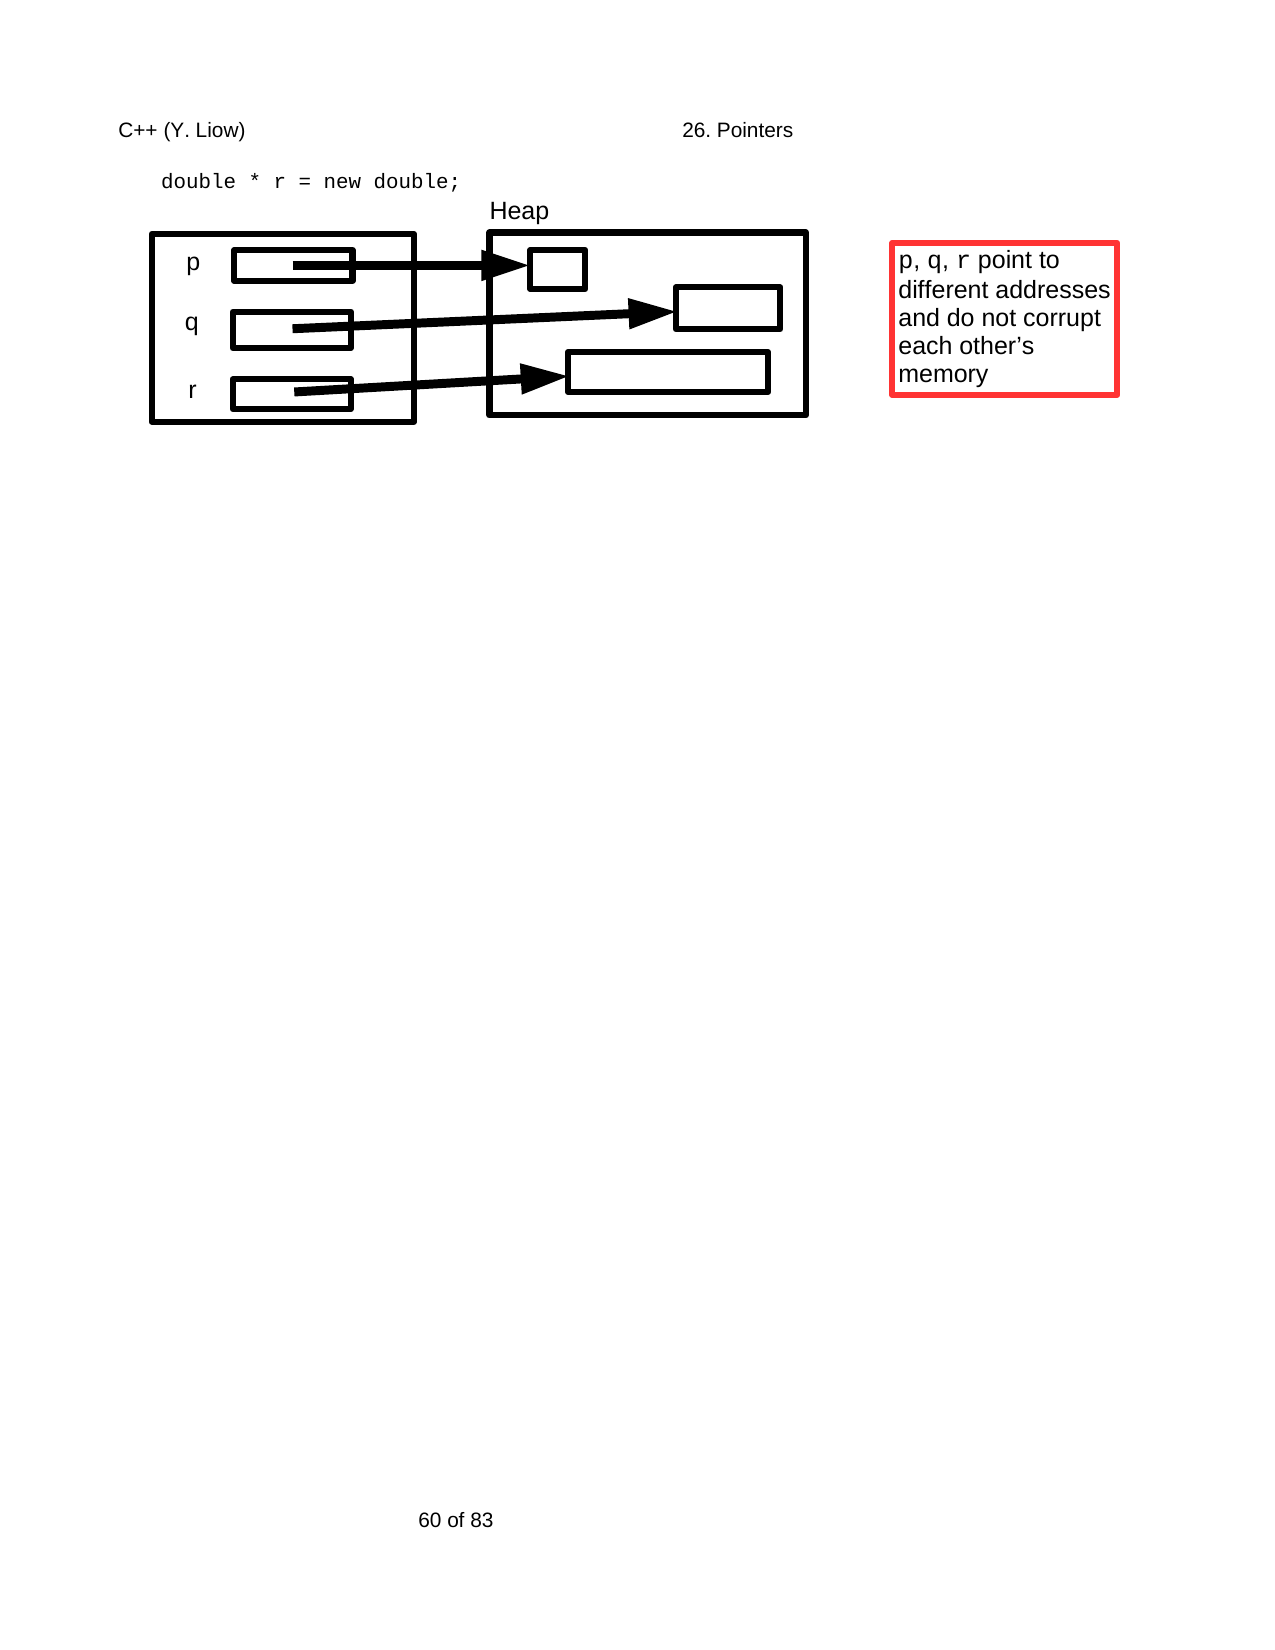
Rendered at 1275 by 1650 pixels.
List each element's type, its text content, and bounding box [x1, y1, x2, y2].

text double * r = new double; [136, 171, 793, 194]
